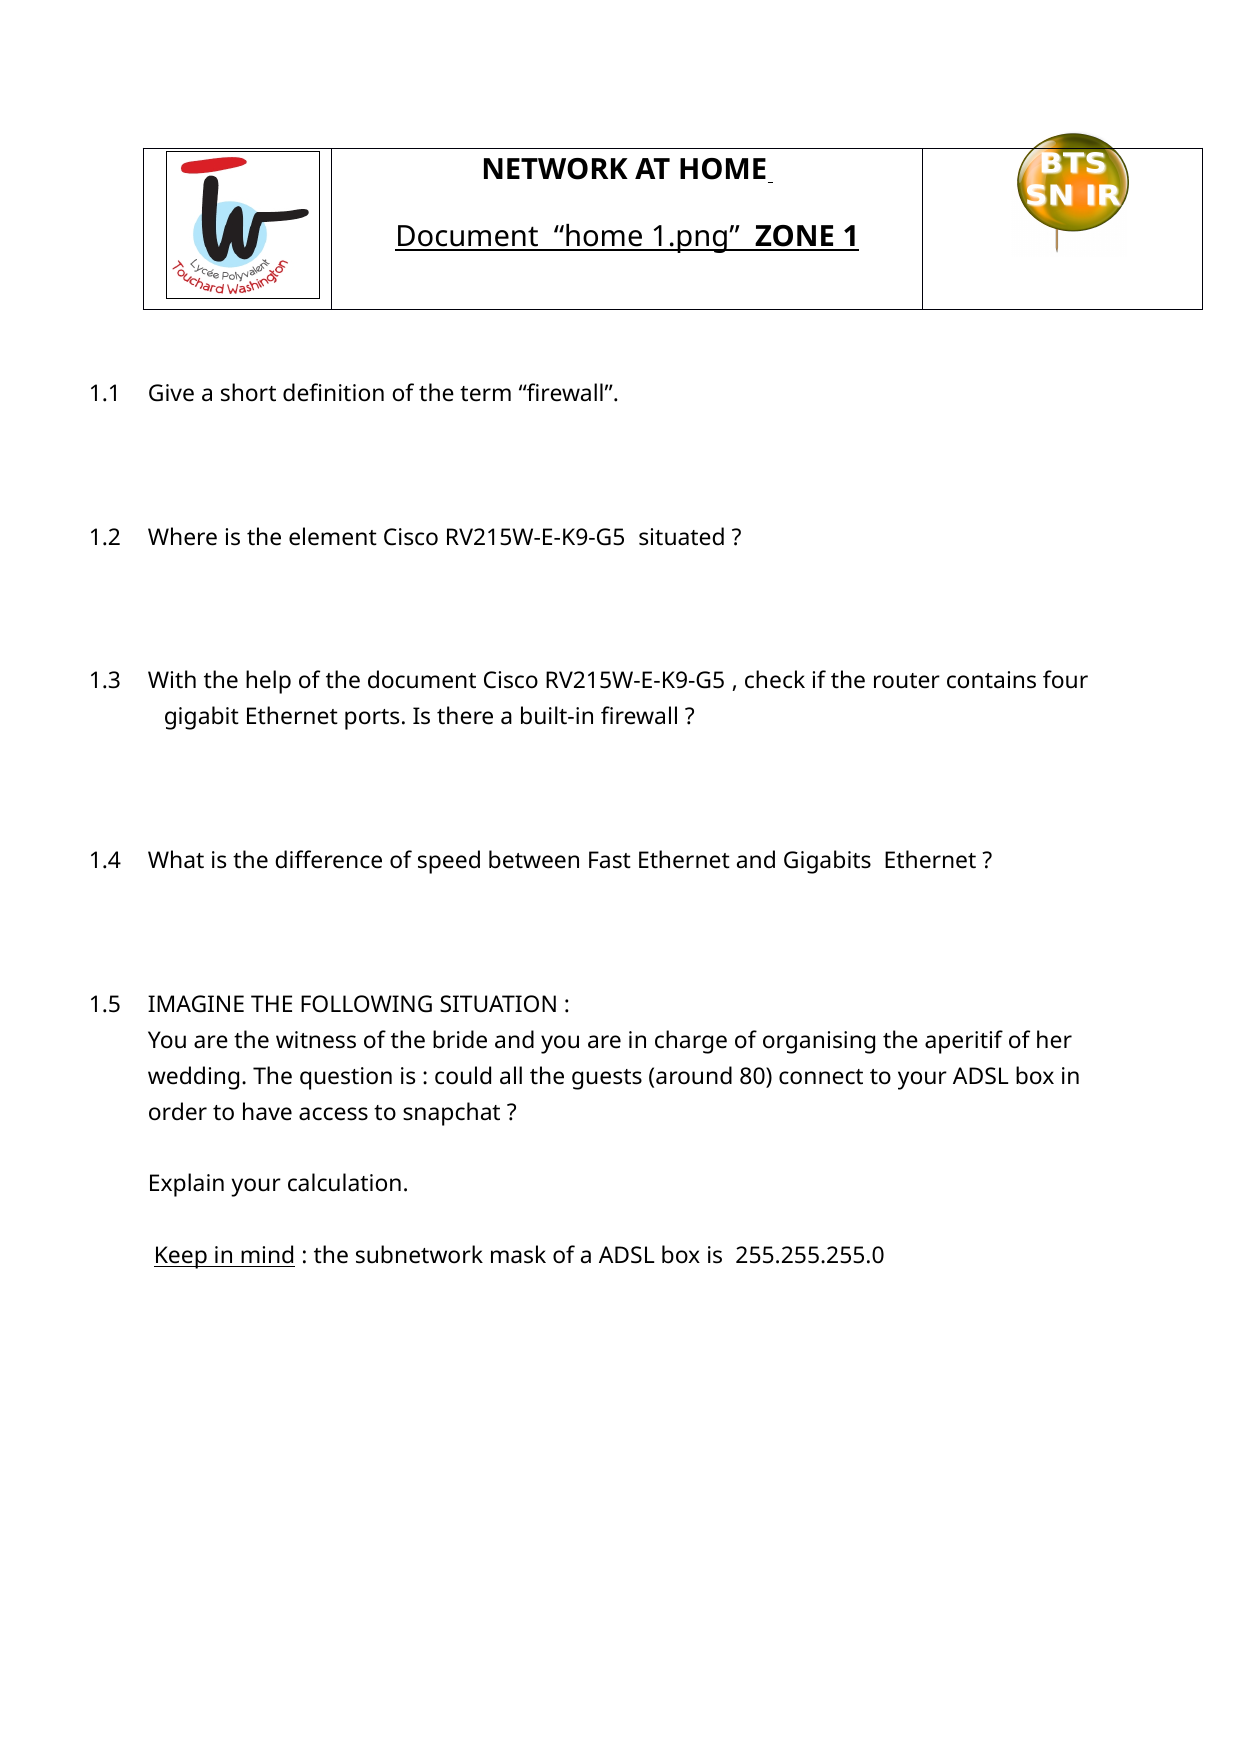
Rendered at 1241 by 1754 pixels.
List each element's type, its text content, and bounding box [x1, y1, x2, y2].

list You are the witness of the bride and you are in charge of organising the aperitif of her wedding. The question is : could all the guests (around 80) connect to your ADSL box in order to have access to snapchat ? [148, 1024, 1093, 1127]
list IMAGINE THE FOLLOWING SITUATION : [88, 988, 1093, 1019]
table_header [144, 149, 331, 309]
list Explain your calculation. [148, 1167, 1093, 1199]
list Give a short definition of the term “firewall”. [88, 377, 1093, 408]
table_header [923, 149, 1202, 309]
list With the help of the document Cisco RV215W-E-K9-G5 , check if the router contains four gigabit Ethernet ports. Is there a built-in firewall ? [88, 664, 1093, 731]
picture [1016, 130, 1129, 148]
list What is the difference of speed between Fast Ethernet and Gigabits Ethernet ? [88, 844, 1093, 875]
table_header NETWORK AT HOME Document “home 1.png” ZONE 1 [332, 149, 922, 309]
list Keep in mind : the subnetwork mask of a ADSL box is 255.255.255.0 [148, 1239, 1093, 1271]
list Where is the element Cisco RV215W-E-K9-G5 situated ? [88, 521, 1093, 552]
